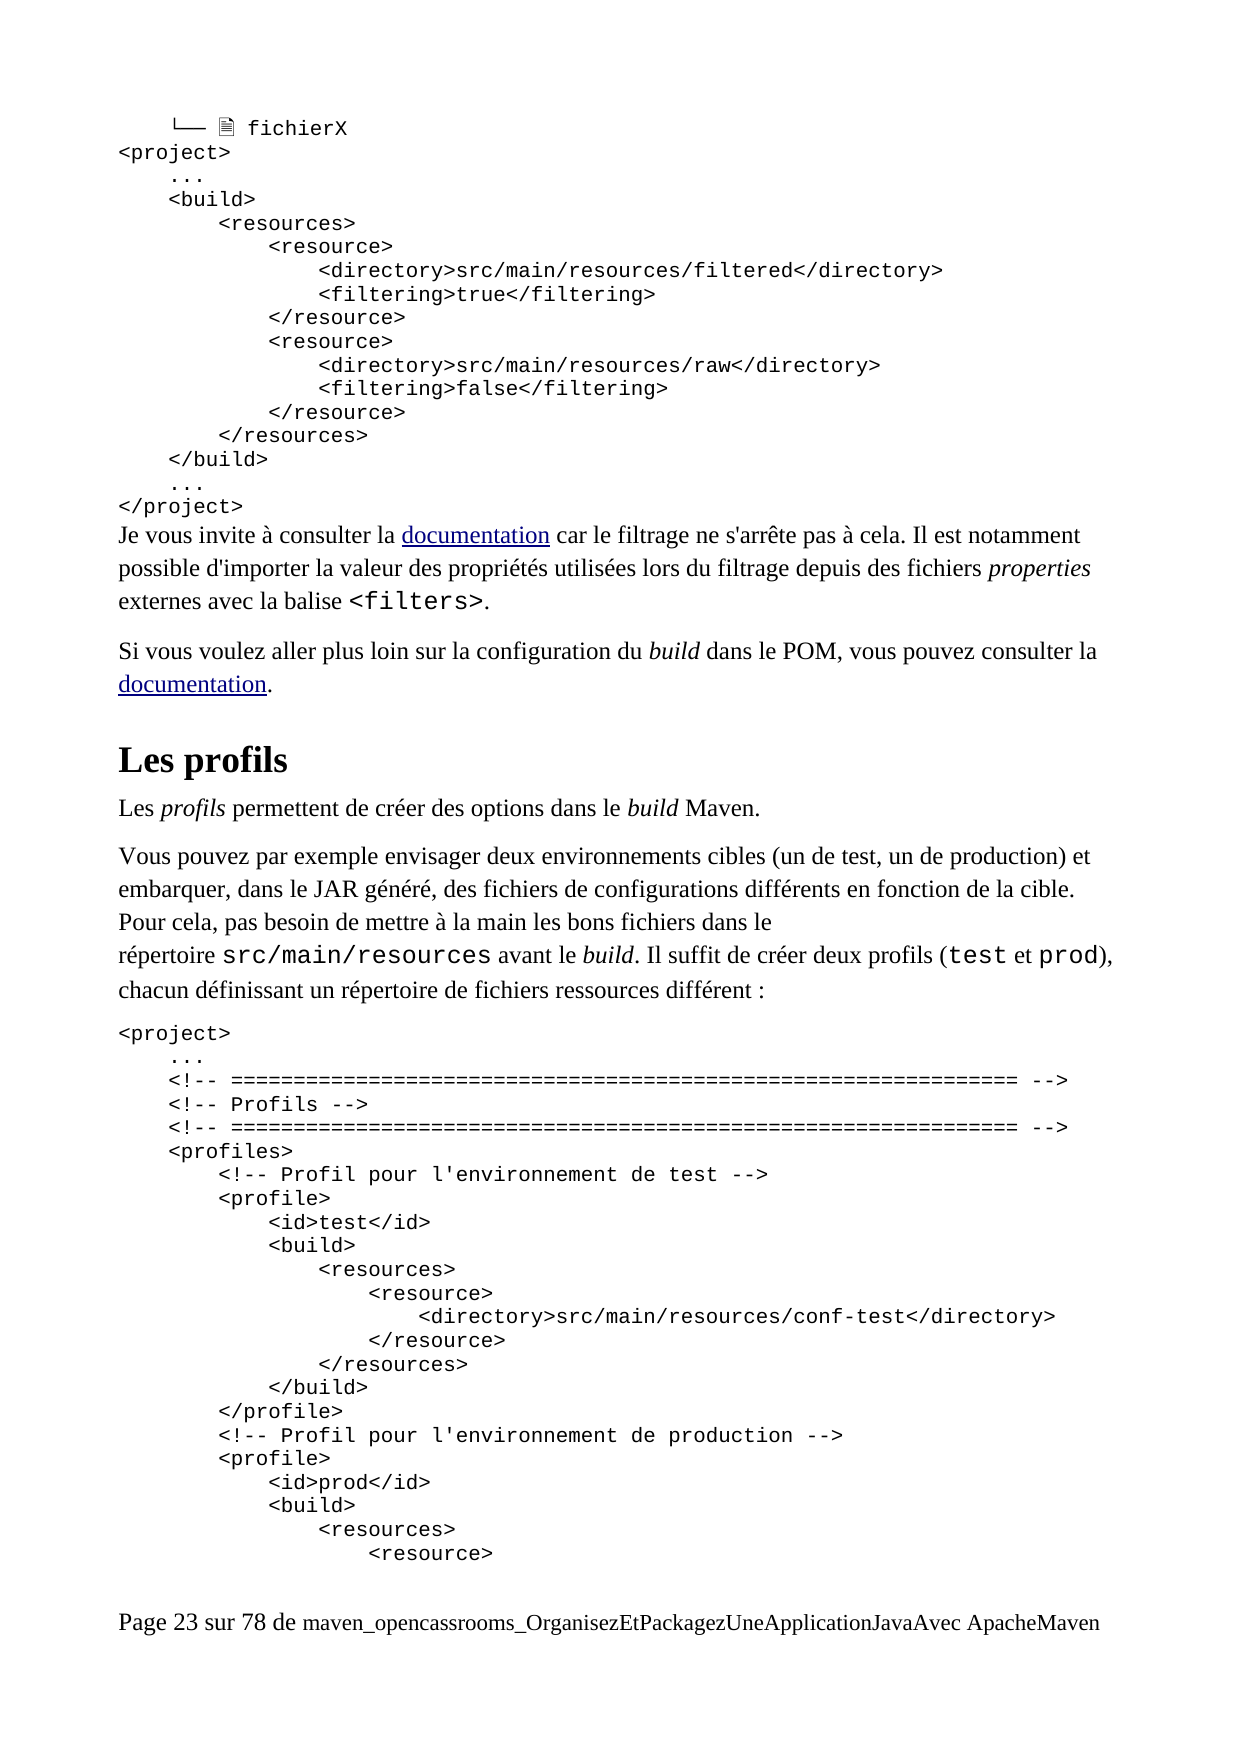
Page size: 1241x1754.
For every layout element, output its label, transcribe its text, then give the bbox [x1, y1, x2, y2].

text └── 🗎 fichierX [118, 118, 1122, 142]
text <directory>src/main/resources/raw</directory> [118, 354, 1122, 378]
text <profile> [118, 1188, 1122, 1212]
text <!-- =============================================================== --> [118, 1070, 1122, 1093]
text <build> [118, 1496, 1122, 1519]
text <!-- =============================================================== --> [118, 1117, 1122, 1141]
text <resource> [118, 1283, 1122, 1306]
text <id>test</id> [118, 1212, 1122, 1235]
text <project> [118, 142, 1122, 165]
text <directory>src/main/resources/filtered</directory> [118, 260, 1122, 284]
text <profile> [118, 1448, 1122, 1472]
text <resources> [118, 1519, 1122, 1543]
text Vous pouvez par exemple envisager deux environnements cibles (un de test, un de production) et embarquer, dans le JAR généré, des fichiers de configurations différents en fonction de la cible. Pour cela, pas besoin de mettre à la main les bons fichiers dans le répertoire src/main/resources avant le build. Il suffit de créer deux profils (test et prod), chacun définissant un répertoire de fichiers ressources différent : [118, 841, 1122, 1004]
text </resources> [118, 426, 1122, 449]
text <resource> [118, 331, 1122, 354]
text </resource> [118, 402, 1122, 426]
text <resources> [118, 213, 1122, 236]
text <build> [118, 1235, 1122, 1259]
text </resources> [118, 1354, 1122, 1377]
text Si vous voulez aller plus loin sur la configuration du build dans le POM, vous pouvez consulter la documentation. [118, 636, 1122, 698]
text <resources> [118, 1259, 1122, 1283]
text ... [118, 165, 1122, 189]
text </profile> [118, 1401, 1122, 1424]
text ... [118, 473, 1122, 496]
text Les profils permettent de créer des options dans le build Maven. [118, 793, 1122, 822]
text <!-- Profil pour l'environnement de production --> [118, 1424, 1122, 1448]
text <project> [118, 1023, 1122, 1046]
subtitle Les profils [118, 738, 1122, 781]
text <!-- Profil pour l'environnement de test --> [118, 1164, 1122, 1188]
text <resource> [118, 236, 1122, 260]
text </resource> [118, 307, 1122, 331]
text </build> [118, 1377, 1122, 1401]
text <filtering>false</filtering> [118, 378, 1122, 402]
text </project> [118, 496, 1122, 520]
text <profiles> [118, 1141, 1122, 1164]
text <filtering>true</filtering> [118, 284, 1122, 307]
text </resource> [118, 1330, 1122, 1354]
text ... [118, 1046, 1122, 1070]
text <build> [118, 189, 1122, 213]
text Je vous invite à consulter la documentation car le filtrage ne s'arrête pas à cela. Il est notamment possible d'importer la valeur des propriétés utilisées lors du filtrage depuis des fichiers properties externes avec la balise <filters>. [118, 520, 1122, 617]
text <!-- Profils --> [118, 1093, 1122, 1117]
text <id>prod</id> [118, 1472, 1122, 1496]
text <resource> [118, 1543, 1122, 1566]
text </build> [118, 449, 1122, 473]
text <directory>src/main/resources/conf-test</directory> [118, 1306, 1122, 1330]
